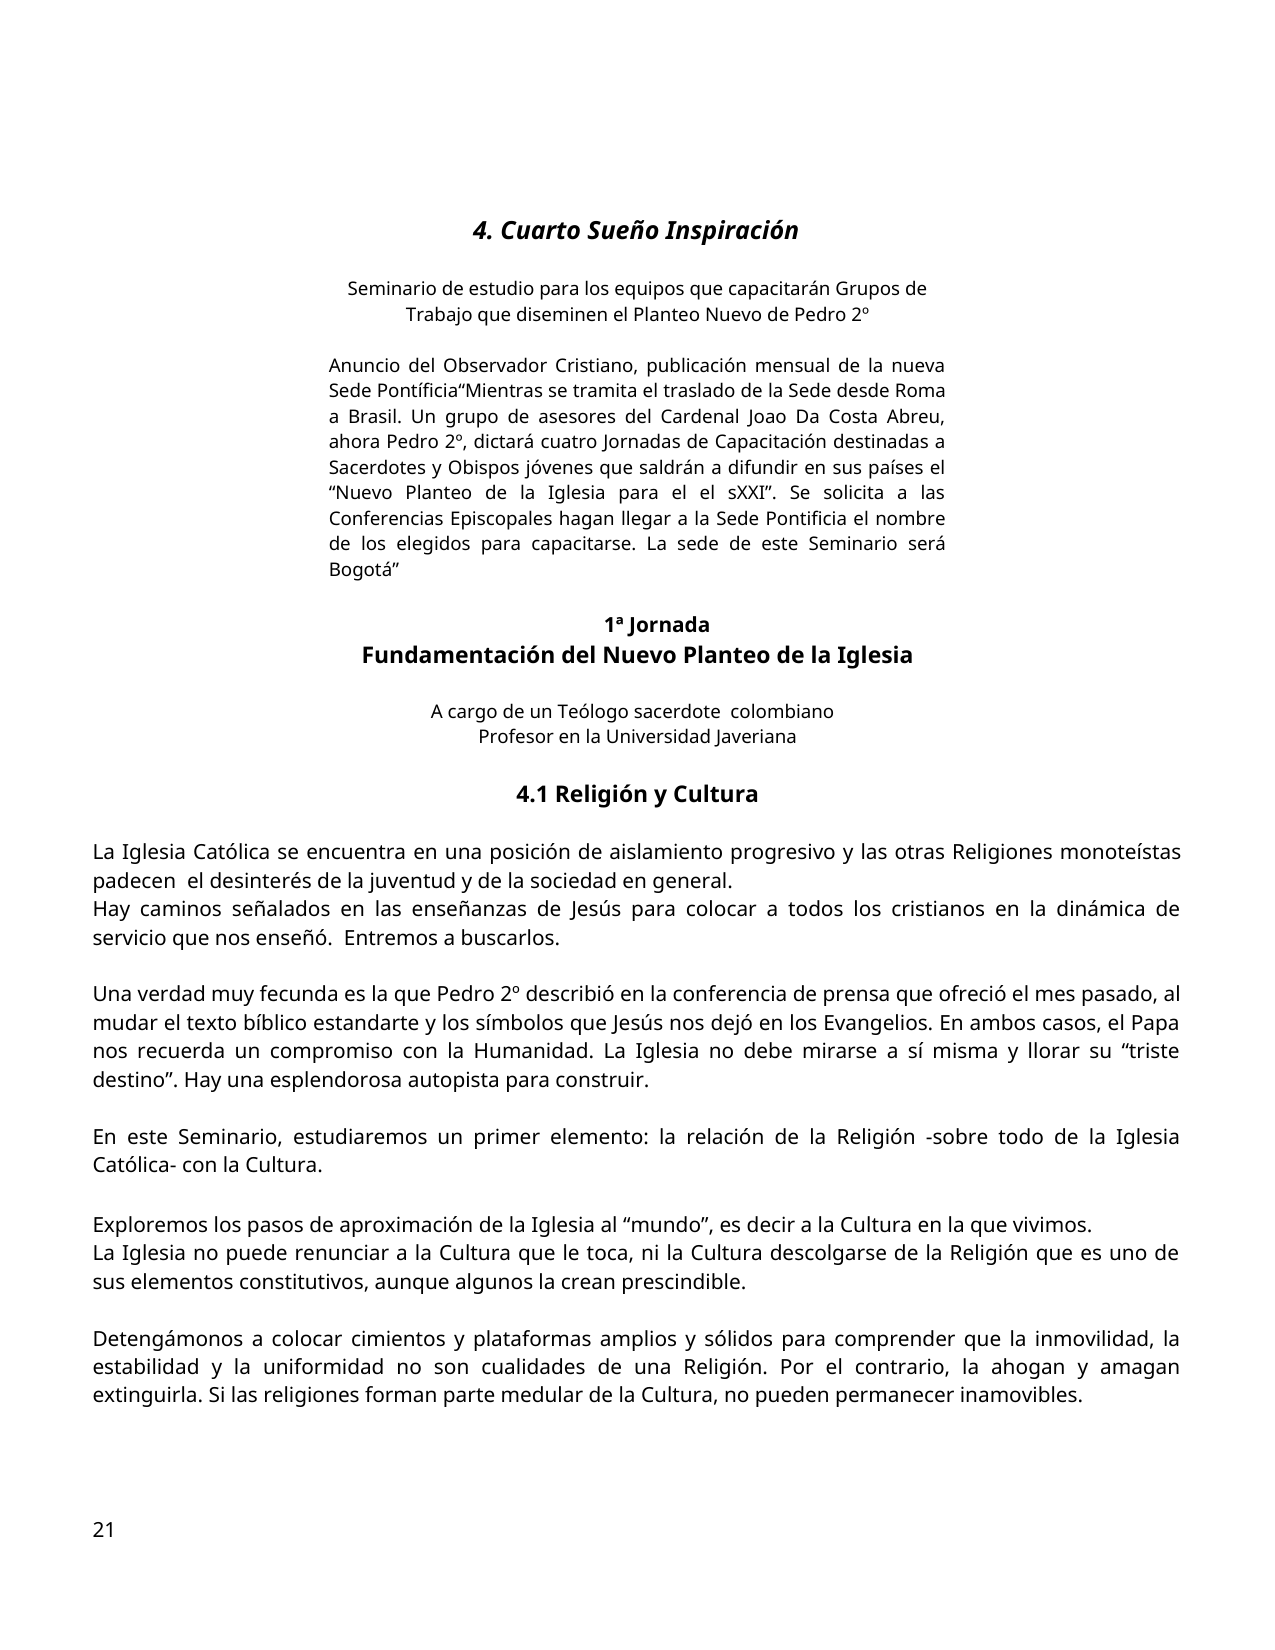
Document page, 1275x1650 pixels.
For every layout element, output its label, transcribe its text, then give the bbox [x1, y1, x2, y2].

text En este Seminario, estudiaremos un primer elemento: la relación de la Religión -sobre todo de la Iglesia Católica- con la Cultura. [92, 1122, 1182, 1179]
subtitle Fundamentación del Nuevo Planteo de la Iglesia [269, 638, 1005, 670]
text Hay caminos señalados en las enseñanzas de Jesús para colocar a todos los cristianos en la dinámica de servicio que nos enseñó. Entremos a buscarlos. [92, 894, 1182, 951]
text Profesor en la Universidad Javeriana [328, 724, 946, 749]
subtitle 4. Cuarto Sueño Inspiración [92, 213, 1182, 247]
text Anuncio del Observador Cristiano, publicación mensual de la nueva Sede Pontíficia“Mientras se tramita el traslado de la Sede desde Roma a Brasil. Un grupo de asesores del Cardenal Joao Da Costa Abreu, ahora Pedro 2º, dictará cuatro Jornadas de Capacitación destinadas a Sacerdotes y Obispos jóvenes que saldrán a difundir en sus países el “Nuevo Planteo de la Iglesia para el el sXXI”. Se solicita a las Conferencias Episcopales hagan llegar a la Sede Pontificia el nombre de los elegidos para capacitarse. La sede de este Seminario será Bogotá” [328, 352, 946, 582]
text La Iglesia no puede renunciar a la Cultura que le toca, ni la Cultura descolgarse de la Religión que es uno de sus elementos constitutivos, aunque algunos la crean prescindible. [92, 1238, 1182, 1295]
text Seminario de estudio para los equipos que capacitarán Grupos de Trabajo que diseminen el Planteo Nuevo de Pedro 2º [328, 275, 946, 326]
text Exploremos los pasos de aproximación de la Iglesia al “mundo”, es decir a la Cultura en la que vivimos. [92, 1210, 1182, 1238]
text Detengámonos a colocar cimientos y plataformas amplios y sólidos para comprender que la inmovilidad, la estabilidad y la uniformidad no son cualidades de una Religión. Por el contrario, la ahogan y amagan extinguirla. Si las religiones forman parte medular de la Cultura, no pueden permanecer inamovibles. [92, 1324, 1182, 1409]
text 1ª Jornada [92, 610, 1182, 638]
text Una verdad muy fecunda es la que Pedro 2º describió en la conferencia de prensa que ofreció el mes pasado, al mudar el texto bíblico estandarte y los símbolos que Jesús nos dejó en los Evangelios. En ambos casos, el Papa nos recuerda un compromiso con la Humanidad. La Iglesia no debe mirarse a sí misma y llorar su “triste destino”. Hay una esplendorosa autopista para construir. [92, 979, 1182, 1093]
subtitle 4.1 Religión y Cultura [269, 778, 1005, 809]
text A cargo de un Teólogo sacerdote colombiano [328, 698, 946, 724]
text La Iglesia Católica se encuentra en una posición de aislamiento progresivo y las otras Religiones monoteístas padecen el desinterés de la juventud y de la sociedad en general. [92, 837, 1182, 894]
